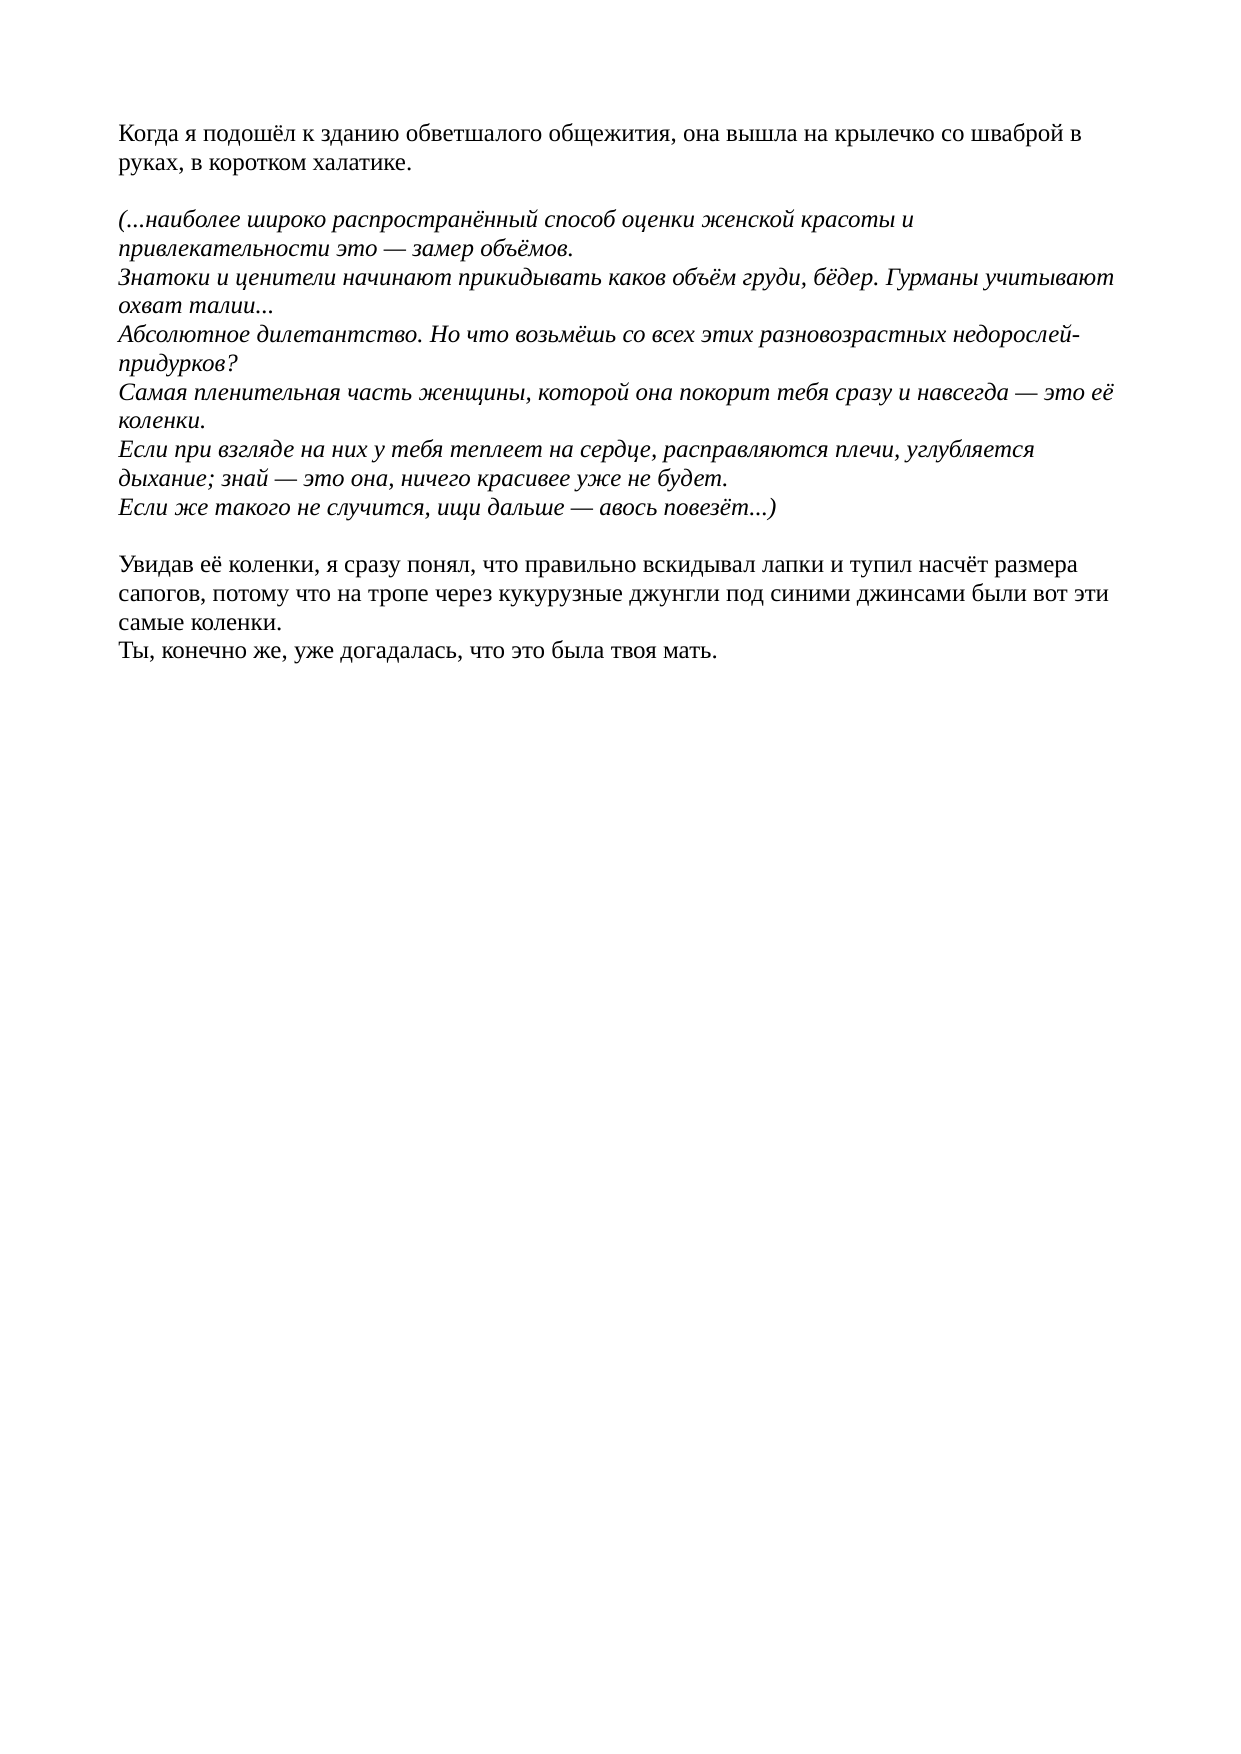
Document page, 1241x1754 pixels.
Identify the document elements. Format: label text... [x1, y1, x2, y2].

text Если же такого не случится, ищи дальше — авось повезёт...) [118, 492, 1122, 521]
text Абсолютное дилетантство. Но что возьмёшь со всех этих разновозрастных недорослей-придурков? [118, 319, 1122, 377]
text Знатоки и ценители начинают прикидывать каков объём груди, бёдер. Гурманы учитывают охват талии... [118, 262, 1122, 319]
text (...наиболее широко распространённый способ оценки женской красоты и привлекательности это — замер объёмов. [118, 204, 1122, 262]
text Если при взгляде на них у тебя теплеет на сердце, расправляются плечи, углубляется дыхание; знай — это она, ничего красивее уже не будет. [118, 434, 1122, 492]
text Увидав её коленки, я сразу понял, что правильно вскидывал лапки и тупил насчёт размера сапогов, потому что на тропе через кукурузные джунгли под синими джинсами были вот эти самые коленки. [118, 549, 1122, 636]
text Самая пленительная часть женщины, которой она покорит тебя сразу и навсегда — это её коленки. [118, 377, 1122, 434]
text Когда я подошёл к зданию обветшалого общежития, она вышла на крылечко со шваброй в руках, в коротком халатике. [118, 118, 1122, 176]
text Ты, конечно же, уже догадалась, что это была твоя мать. [118, 636, 1122, 664]
